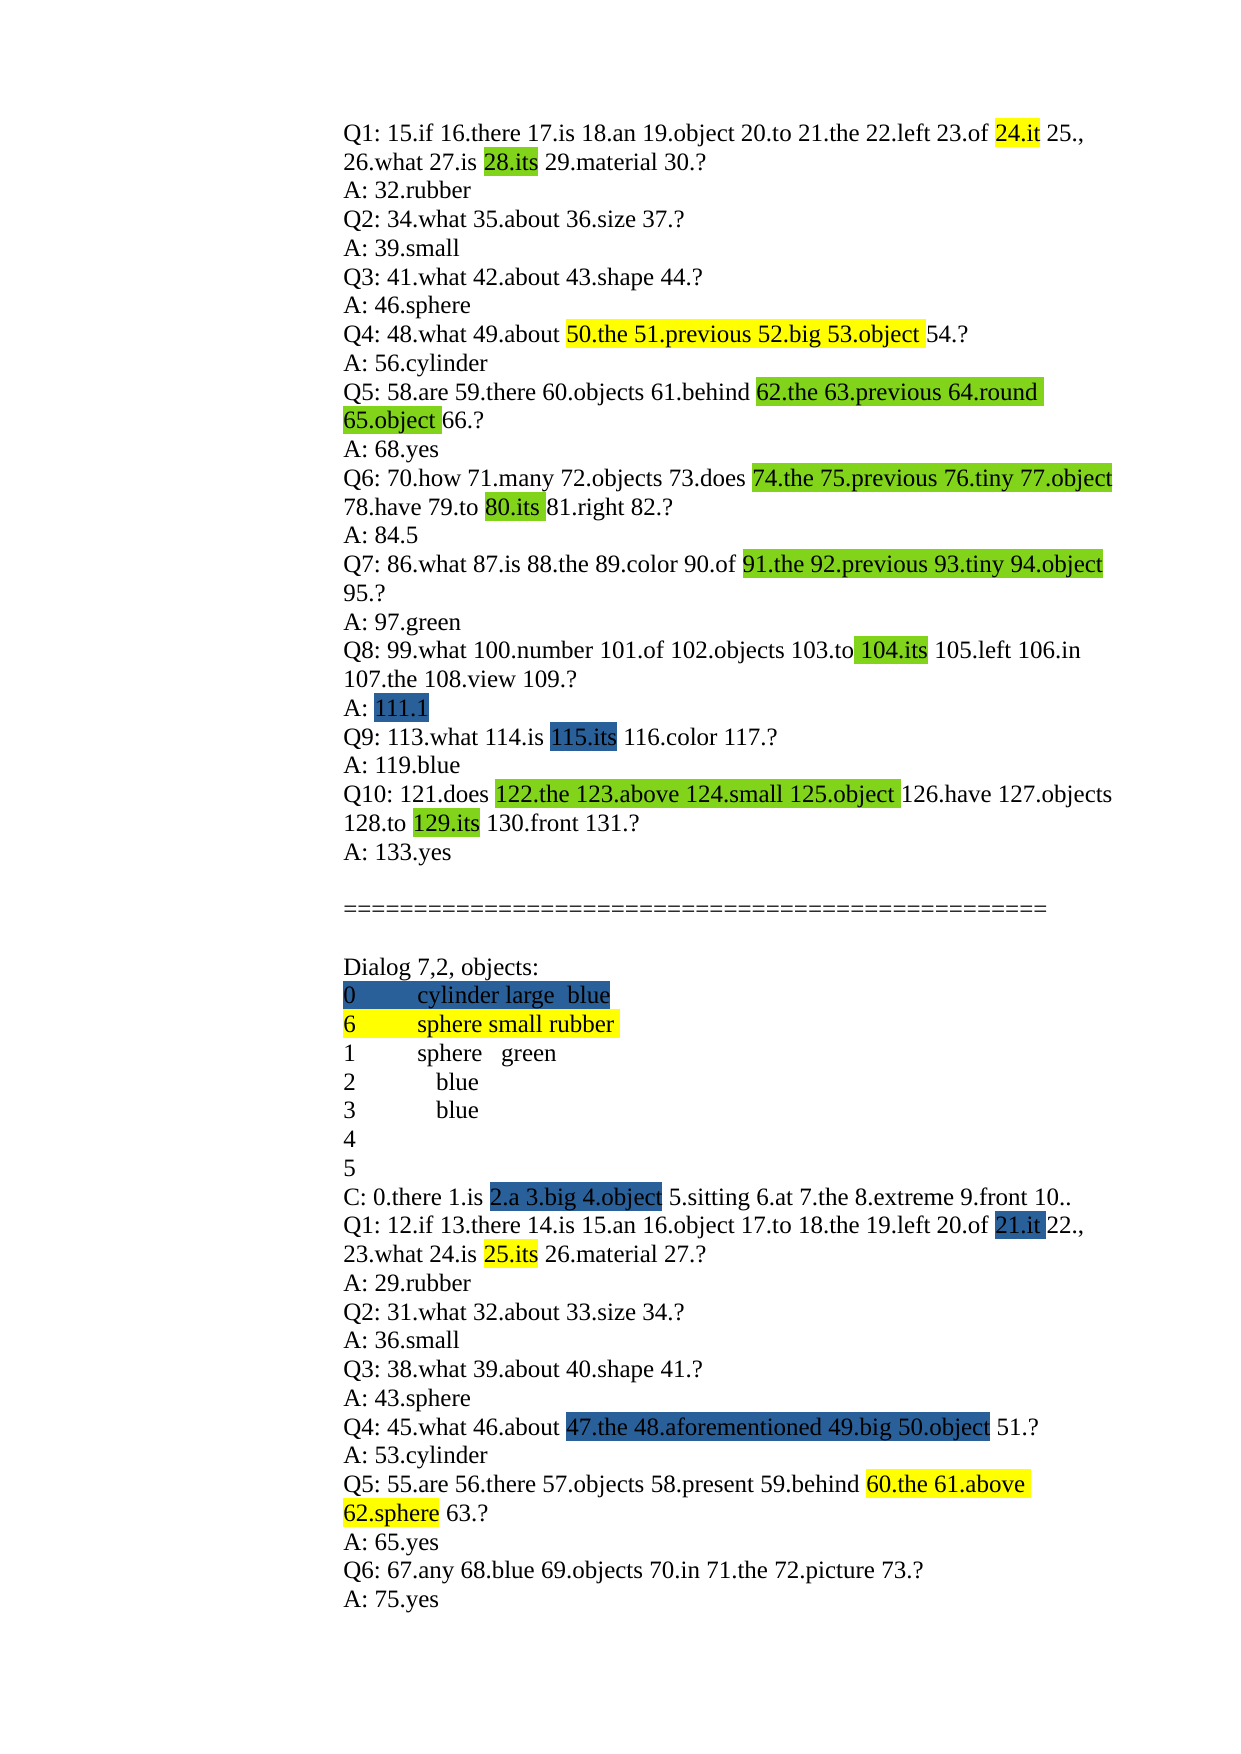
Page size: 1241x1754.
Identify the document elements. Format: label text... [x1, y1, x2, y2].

text Q3: 38.what 39.about 40.shape 41.? [343, 1354, 1122, 1383]
text A: 56.cylinder [343, 348, 1122, 377]
text ================================================== [343, 894, 1122, 923]
text Q3: 41.what 42.about 43.shape 44.? [343, 262, 1122, 291]
text A: 43.sphere [343, 1383, 1122, 1412]
text A: 111.1 [343, 693, 1122, 722]
text 5 [343, 1153, 1122, 1182]
text Q7: 86.what 87.is 88.the 89.color 90.of 91.the 92.previous 93.tiny 94.object 95.? [343, 549, 1122, 607]
text A: 68.yes [343, 434, 1122, 463]
text Q8: 99.what 100.number 101.of 102.objects 103.to 104.its 105.left 106.in 107.the 108.view 109.? [343, 636, 1122, 693]
text 6 sphere small rubber [343, 1009, 1122, 1038]
text A: 46.sphere [343, 291, 1122, 319]
text A: 36.small [343, 1326, 1122, 1354]
text Q5: 55.are 56.there 57.objects 58.present 59.behind 60.the 61.above 62.sphere 63.? [343, 1469, 1122, 1527]
text C: 0.there 1.is 2.a 3.big 4.object 5.sitting 6.at 7.the 8.extreme 9.front 10.. [343, 1182, 1122, 1211]
text A: 29.rubber [343, 1268, 1122, 1297]
text 1 sphere green [343, 1038, 1122, 1067]
text A: 84.5 [343, 521, 1122, 549]
text Q4: 45.what 46.about 47.the 48.aforementioned 49.big 50.object 51.? [343, 1412, 1122, 1441]
text A: 75.yes [343, 1584, 1122, 1613]
text Q1: 12.if 13.there 14.is 15.an 16.object 17.to 18.the 19.left 20.of 21.it 22., 23.what 24.is 25.its 26.material 27.? [343, 1211, 1122, 1268]
text Q6: 67.any 68.blue 69.objects 70.in 71.the 72.picture 73.? [343, 1556, 1122, 1584]
text 2 blue [343, 1067, 1122, 1096]
text Q5: 58.are 59.there 60.objects 61.behind 62.the 63.previous 64.round 65.object 66.? [343, 377, 1122, 434]
text Dialog 7,2, objects: [343, 952, 1122, 981]
text Q10: 121.does 122.the 123.above 124.small 125.object 126.have 127.objects 128.to 129.its 130.front 131.? [343, 779, 1122, 837]
text A: 65.yes [343, 1527, 1122, 1556]
text Q6: 70.how 71.many 72.objects 73.does 74.the 75.previous 76.tiny 77.object 78.have 79.to 80.its 81.right 82.? [343, 463, 1122, 521]
text A: 97.green [343, 607, 1122, 636]
text 0 cylinder large blue [343, 981, 1122, 1009]
text 4 [343, 1124, 1122, 1153]
text Q2: 31.what 32.about 33.size 34.? [343, 1297, 1122, 1326]
text A: 53.cylinder [343, 1441, 1122, 1469]
text Q2: 34.what 35.about 36.size 37.? [343, 204, 1122, 233]
text A: 32.rubber [343, 176, 1122, 204]
text Q1: 15.if 16.there 17.is 18.an 19.object 20.to 21.the 22.left 23.of 24.it 25., 26.what 27.is 28.its 29.material 30.? [343, 118, 1122, 176]
text A: 133.yes [343, 837, 1122, 866]
text Q4: 48.what 49.about 50.the 51.previous 52.big 53.object 54.? [343, 319, 1122, 348]
text Q9: 113.what 114.is 115.its 116.color 117.? [343, 722, 1122, 751]
text A: 119.blue [343, 751, 1122, 779]
text 3 blue [343, 1096, 1122, 1124]
text A: 39.small [343, 233, 1122, 262]
